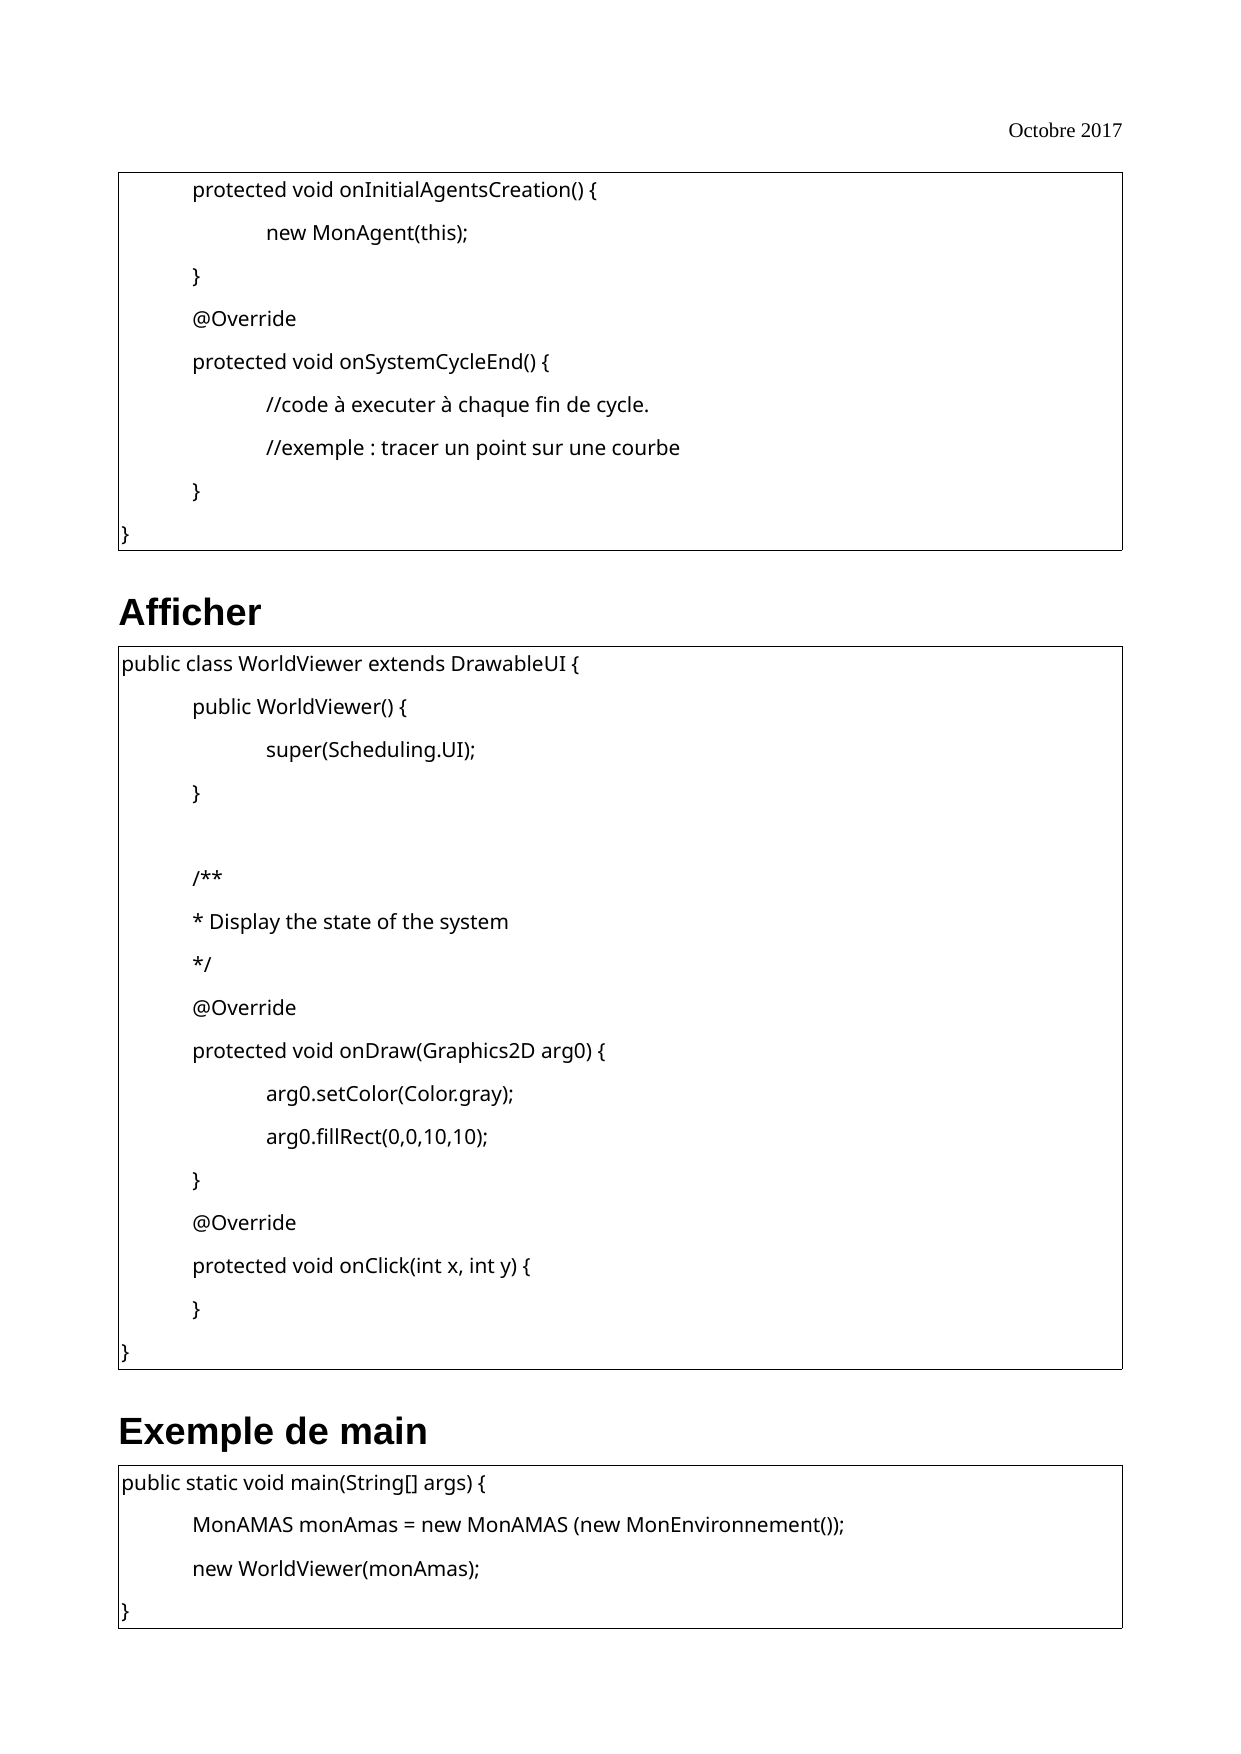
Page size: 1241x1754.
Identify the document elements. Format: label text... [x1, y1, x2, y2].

text arg0.setColor(Color.gray); [119, 1076, 1122, 1108]
text protected void onClick(int x, int y) { [119, 1248, 1122, 1280]
text public WorldViewer() { [119, 689, 1122, 721]
text @Override [119, 1205, 1122, 1237]
text } [119, 1162, 1122, 1194]
text * Display the state of the system [119, 904, 1122, 936]
text super(Scheduling.UI); [119, 732, 1122, 763]
text public class WorldViewer extends DrawableUI { [119, 647, 1122, 677]
text MonAMAS monAmas = new MonAMAS (new MonEnvironnement()); [119, 1508, 1122, 1539]
text */ [119, 947, 1122, 979]
text } [119, 1594, 1122, 1628]
text } [119, 516, 1122, 550]
text } [119, 775, 1122, 807]
text } [119, 258, 1122, 289]
text new MonAgent(this); [119, 215, 1122, 246]
text public static void main(String[] args) { [119, 1466, 1122, 1496]
text @Override [119, 990, 1122, 1022]
text /** [119, 861, 1122, 893]
text arg0.fillRect(0,0,10,10); [119, 1119, 1122, 1151]
text protected void onSystemCycleEnd() { [119, 344, 1122, 375]
text @Override [119, 301, 1122, 332]
text } [119, 473, 1122, 504]
text new WorldViewer(monAmas); [119, 1551, 1122, 1582]
subtitle Exemple de main [118, 1408, 1122, 1452]
text } [119, 1291, 1122, 1323]
text //code à executer à chaque fin de cycle. [119, 387, 1122, 418]
text } [119, 1334, 1122, 1369]
text protected void onDraw(Graphics2D arg0) { [119, 1033, 1122, 1065]
text protected void onInitialAgentsCreation() { [119, 173, 1122, 203]
text //exemple : tracer un point sur une courbe [119, 430, 1122, 461]
subtitle Afficher [118, 590, 1122, 633]
